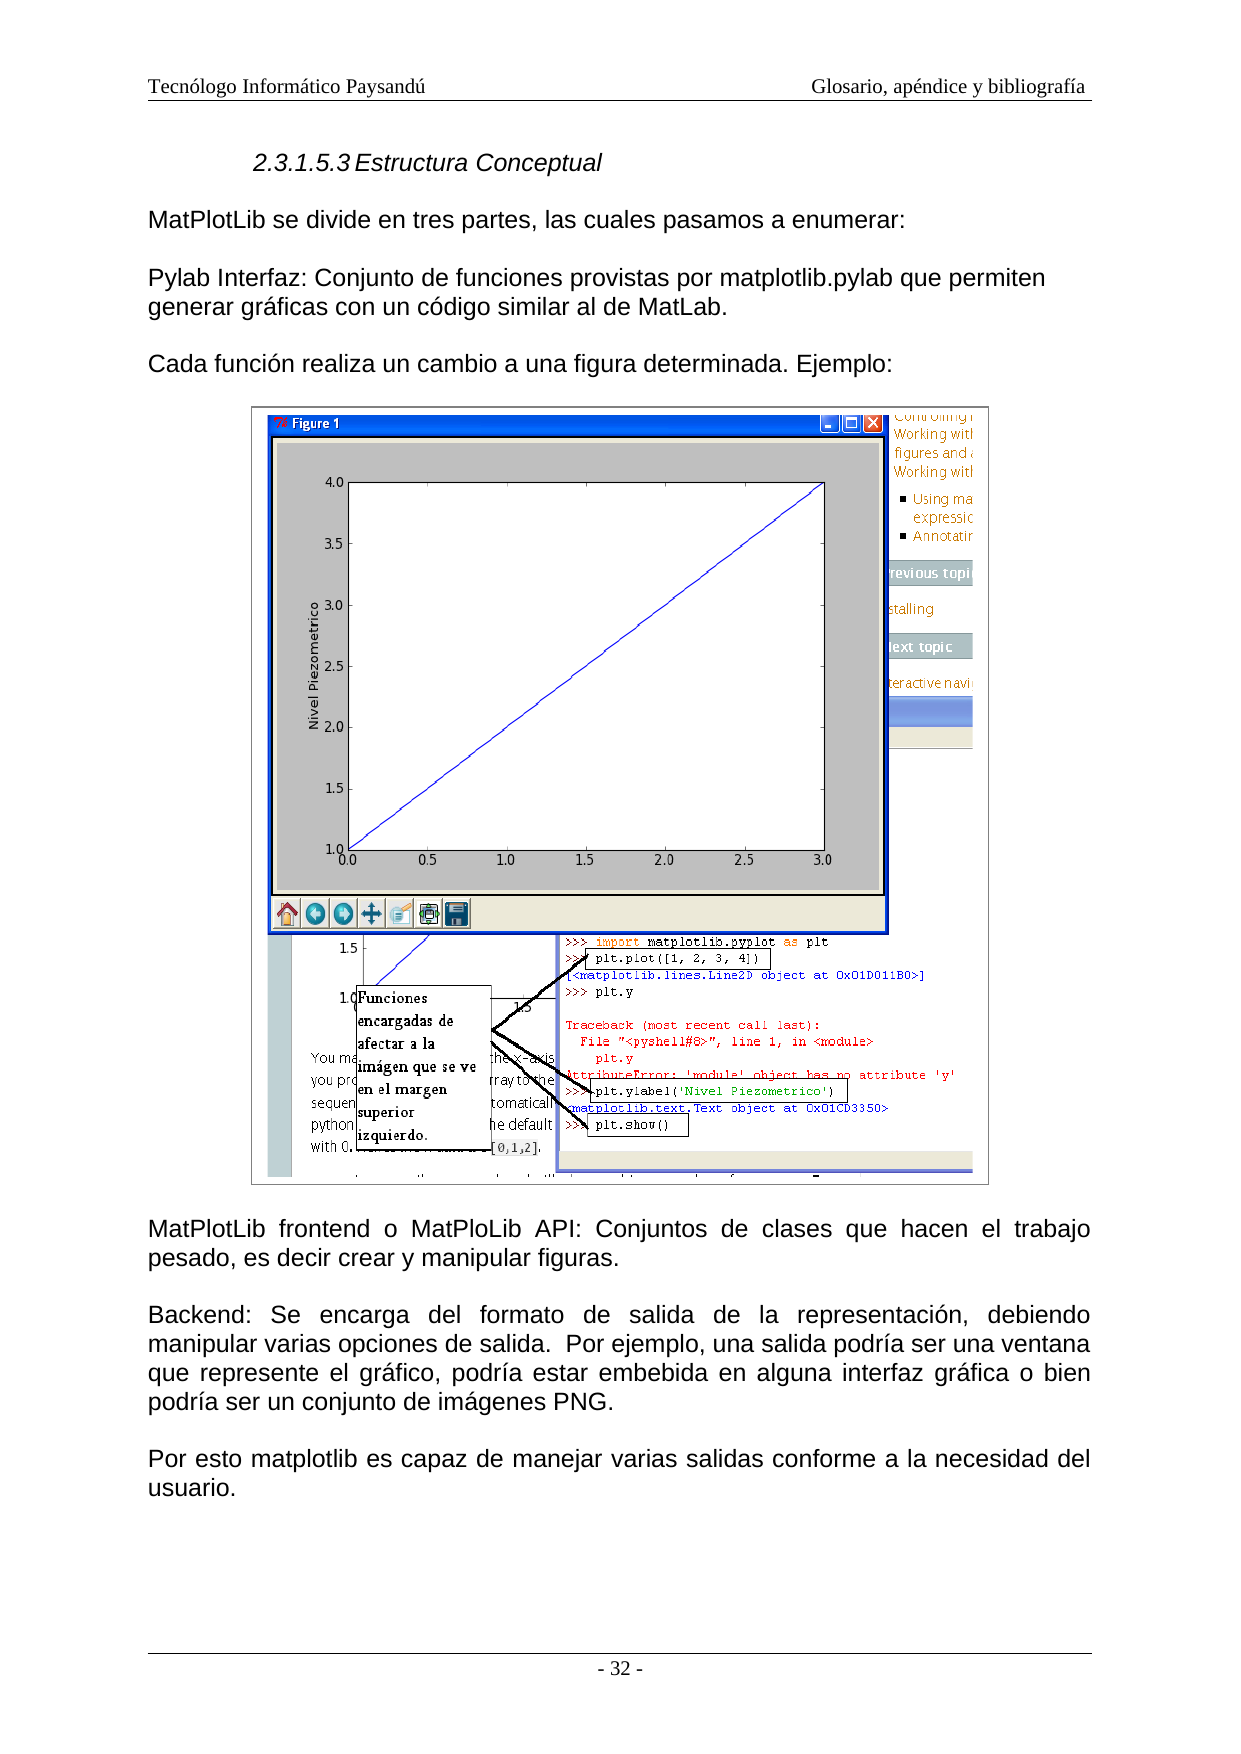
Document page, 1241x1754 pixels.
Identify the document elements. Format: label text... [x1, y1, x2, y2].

text MatPlotLib frontend o MatPloLib API: Conjuntos de clases que hacen el trabajo pesado, es decir crear y manipular figuras. [148, 1214, 1092, 1271]
picture [267, 415, 973, 1177]
text Por esto matplotlib es capaz de manejar varias salidas conforme a la necesidad del usuario. [148, 1444, 1092, 1501]
text Backend: Se encarga del formato de salida de la representación, debiendo manipular varias opciones de salida. Por ejemplo, una salida podría ser una ventana que represente el gráfico, podría estar embebida en alguna interfaz gráfica o bien podría ser un conjunto de imágenes PNG. [148, 1300, 1092, 1415]
text MatPlotLib se divide en tres partes, las cuales pasamos a enumerar: [148, 205, 1092, 234]
subtitle Estructura Conceptual [253, 148, 1092, 176]
text Cada función realiza un cambio a una figura determinada. Ejemplo: [148, 349, 1092, 378]
text Pylab Interfaz: Conjunto de funciones provistas por matplotlib.pylab que permiten generar gráficas con un código similar al de MatLab. [148, 263, 1092, 320]
